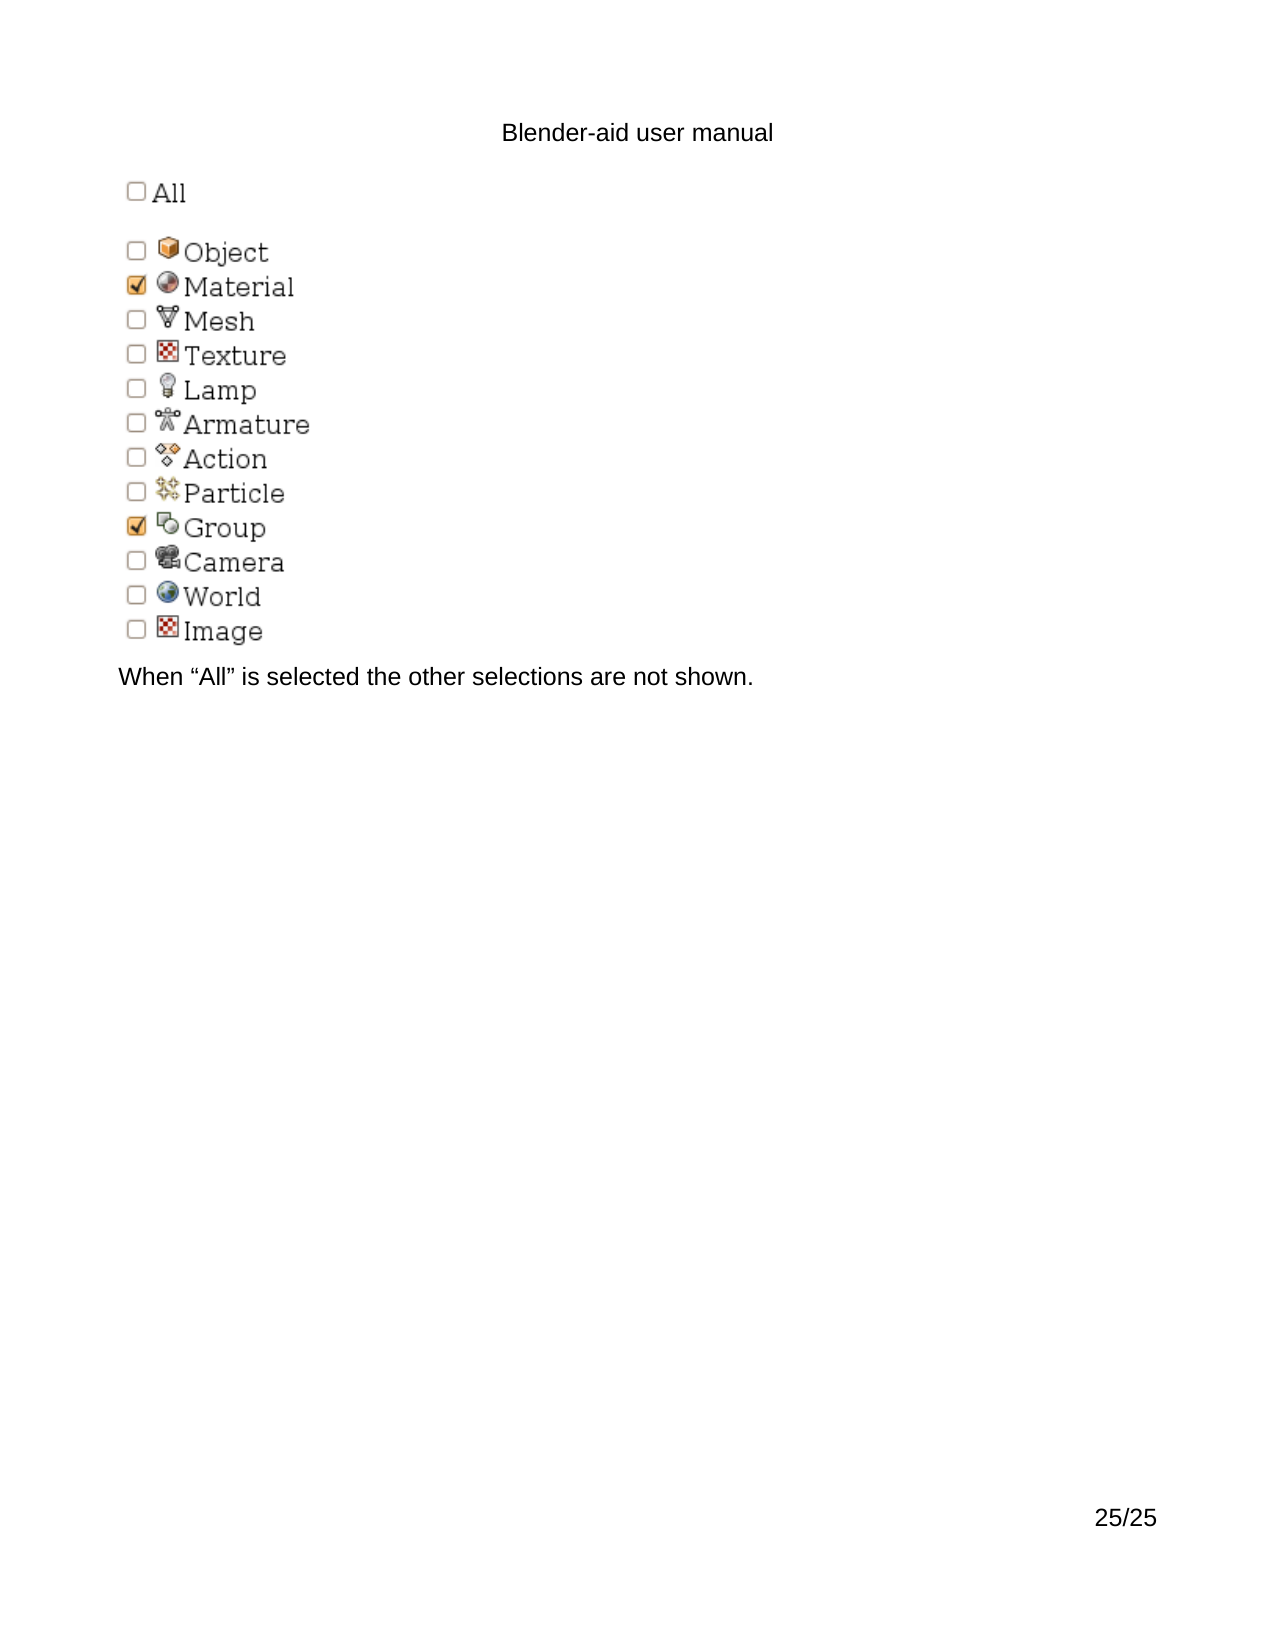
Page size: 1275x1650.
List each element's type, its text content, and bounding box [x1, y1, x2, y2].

picture [118, 176, 317, 650]
text When “All” is selected the other selections are not shown. [118, 662, 1157, 691]
